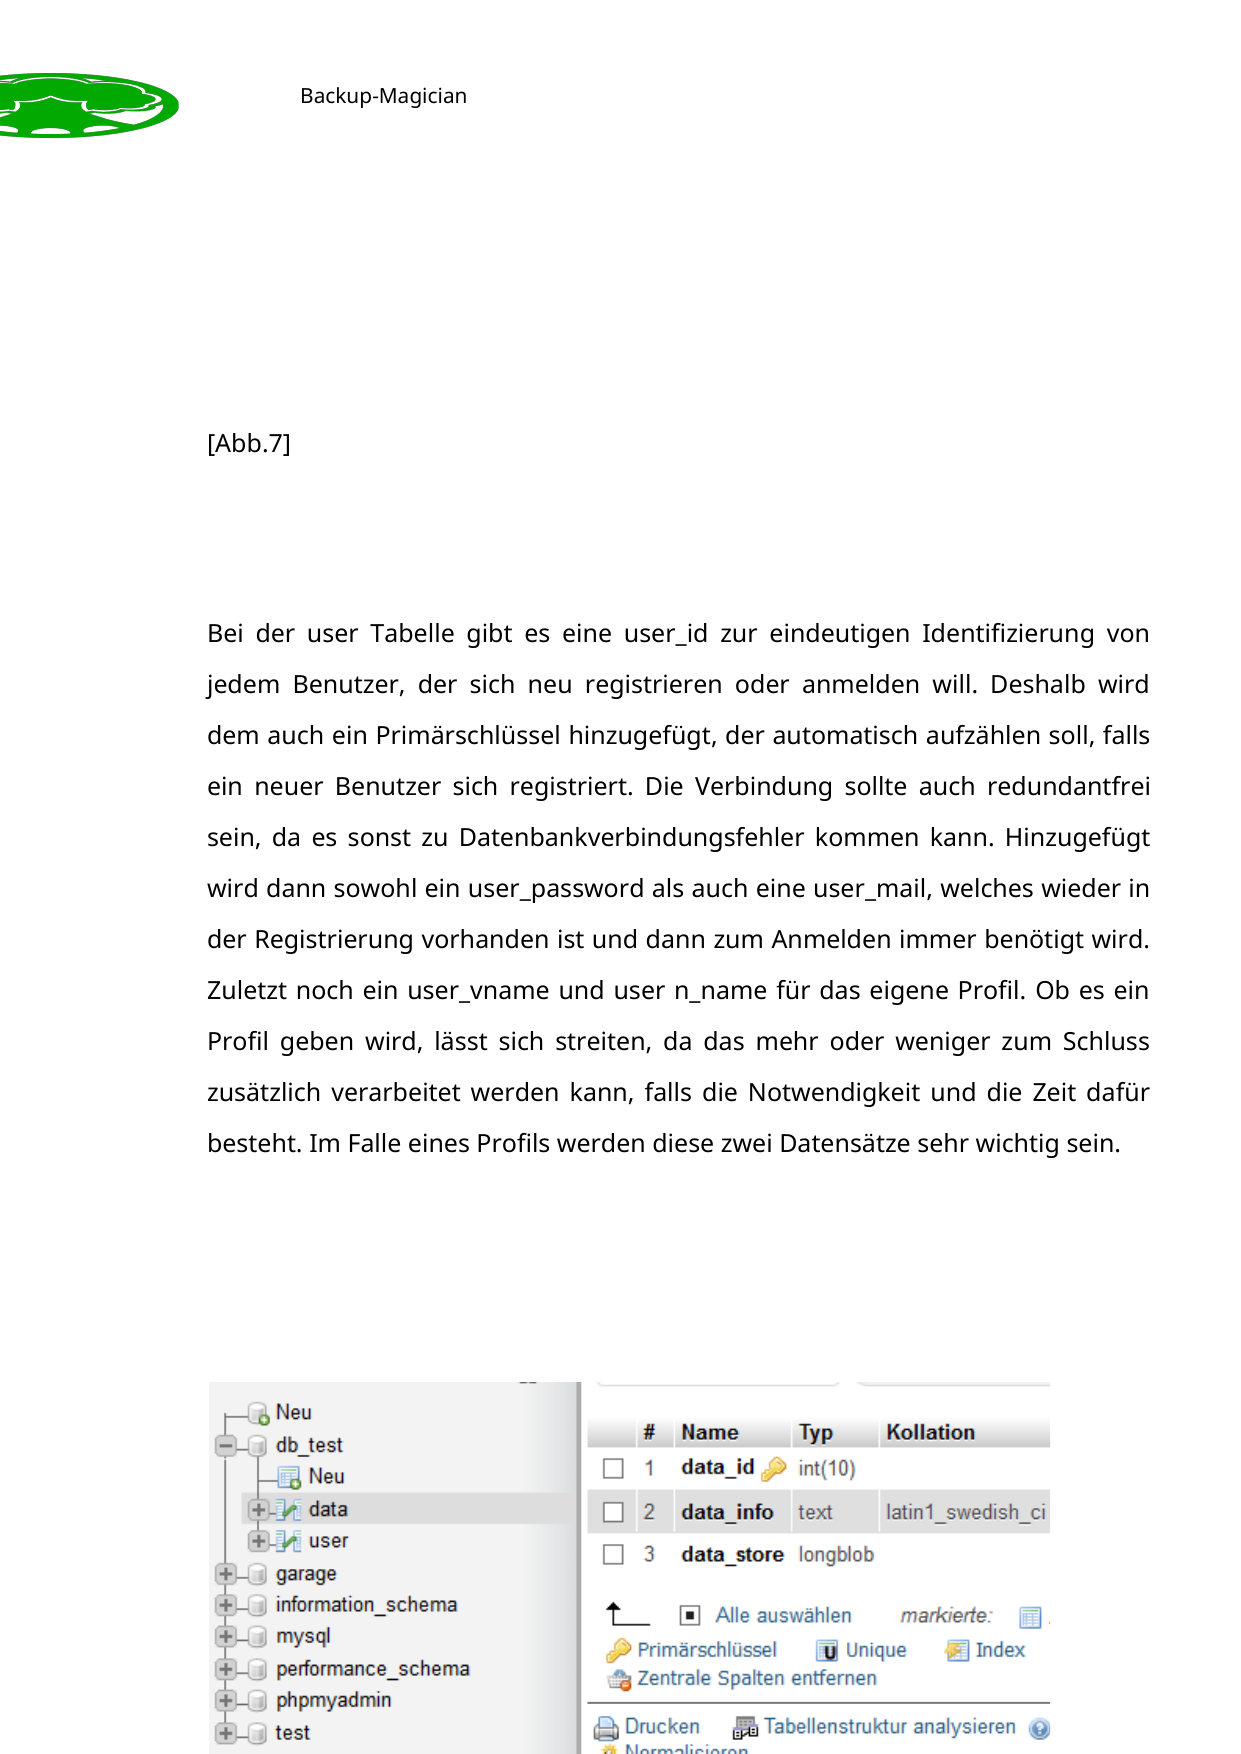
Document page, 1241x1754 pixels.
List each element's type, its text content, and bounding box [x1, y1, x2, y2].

text Bei der user Tabelle gibt es eine user_id zur eindeutigen Identifizierung von jedem Benutzer, der sich neu registrieren oder anmelden will. Deshalb wird dem auch ein Primärschlüssel hinzugefügt, der automatisch aufzählen soll, falls ein neuer Benutzer sich registriert. Die Verbindung sollte auch redundantfrei sein, da es sonst zu Datenbankverbindungsfehler kommen kann. Hinzugefügt wird dann sowohl ein user_password als auch eine user_mail, welches wieder in der Registrierung vorhanden ist und dann zum Anmelden immer benötigt wird. Zuletzt noch ein user_vname und user n_name für das eigene Profil. Ob es ein Profil geben wird, lässt sich streiten, da das mehr oder weniger zum Schluss zusätzlich verarbeitet werden kann, falls die Notwendigkeit und die Zeit dafür besteht. Im Falle eines Profils werden diese zwei Datensätze sehr wichtig sein. [207, 616, 1152, 1160]
picture [209, 1382, 1050, 1754]
picture [0, 73, 179, 138]
text [Abb.7] [207, 425, 1152, 459]
